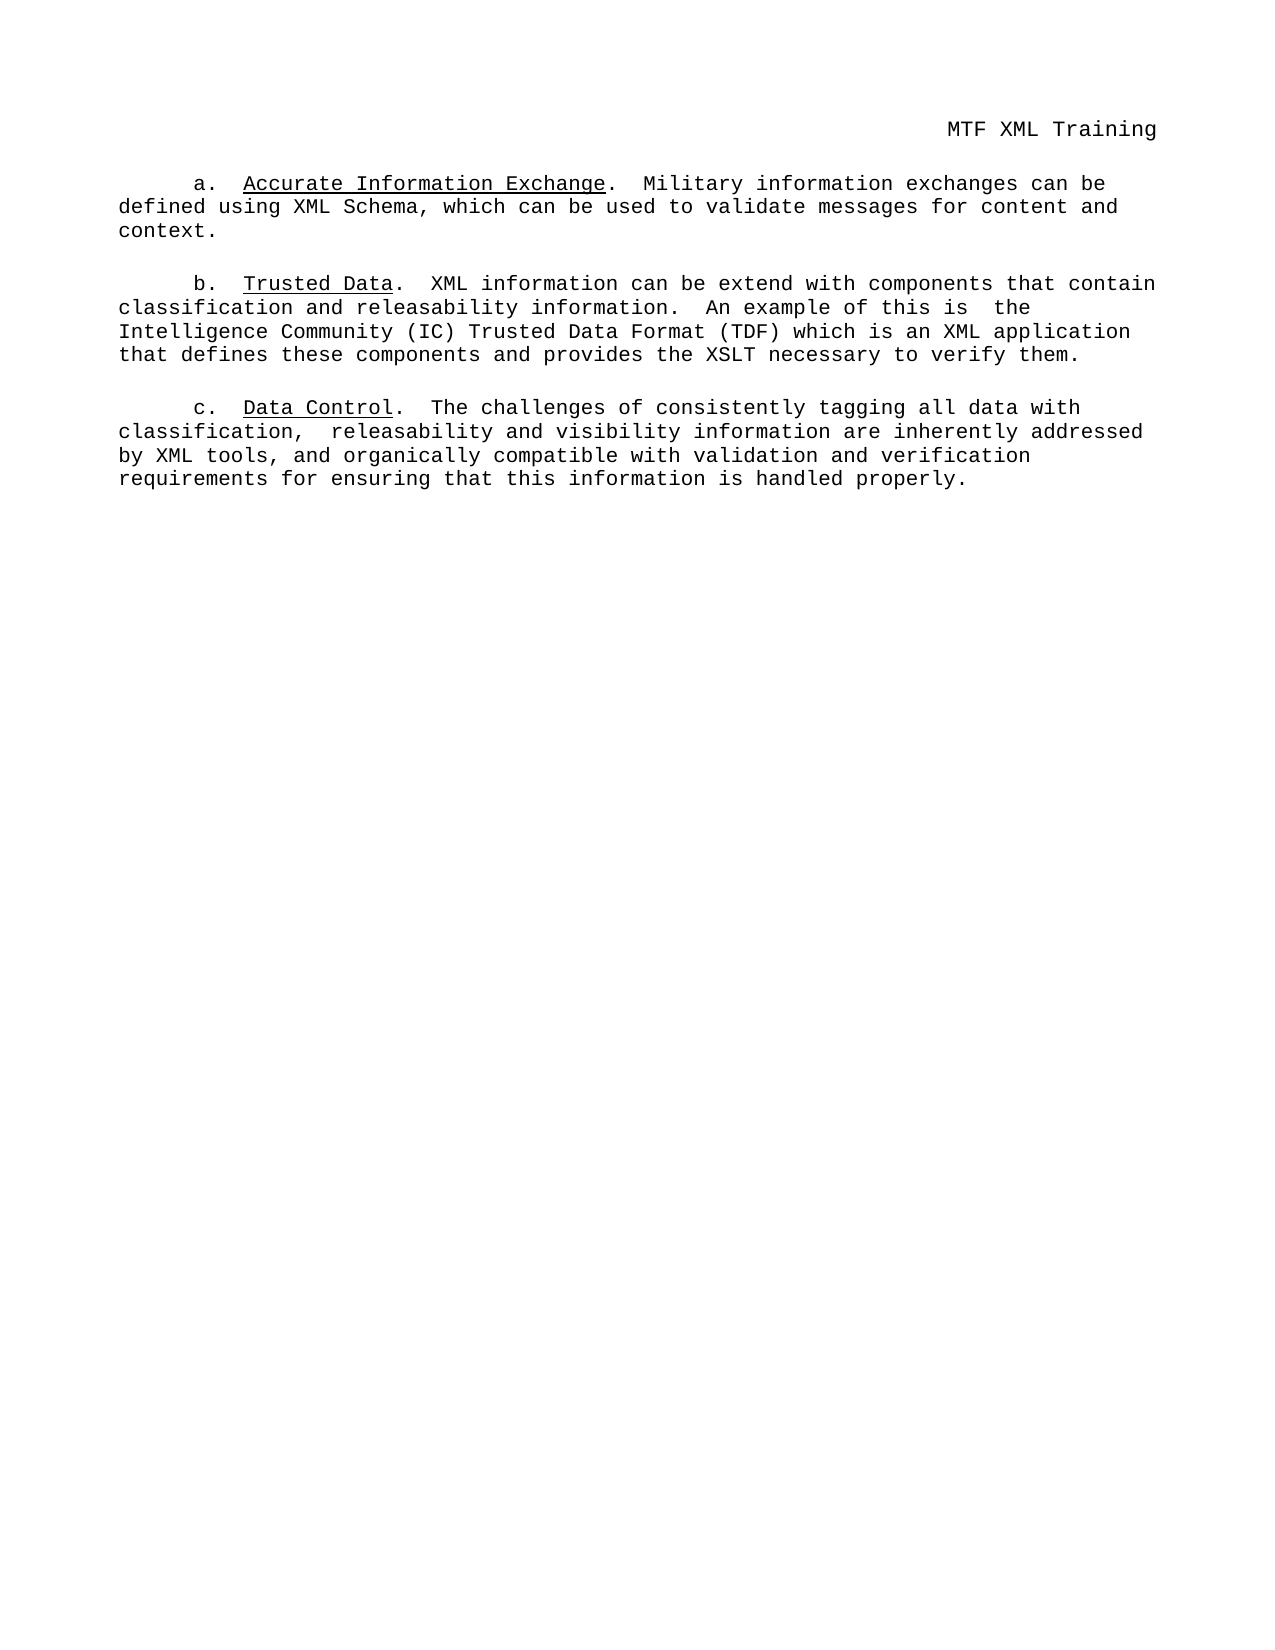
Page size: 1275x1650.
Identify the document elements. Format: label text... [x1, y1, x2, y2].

text c. Data Control. The challenges of consistently tagging all data with classification, releasability and visibility information are inherently addressed by XML tools, and organically compatible with validation and verification requirements for ensuring that this information is handled properly. [118, 397, 1157, 492]
text a. Accurate Information Exchange. Military information exchanges can be defined using XML Schema, which can be used to validate messages for content and context. [118, 173, 1157, 244]
text b. Trusted Data. XML information can be extend with components that contain classification and releasability information. An example of this is the Intelligence Community (IC) Trusted Data Format (TDF) which is an XML application that defines these components and provides the XSLT necessary to verify them. [118, 273, 1157, 368]
